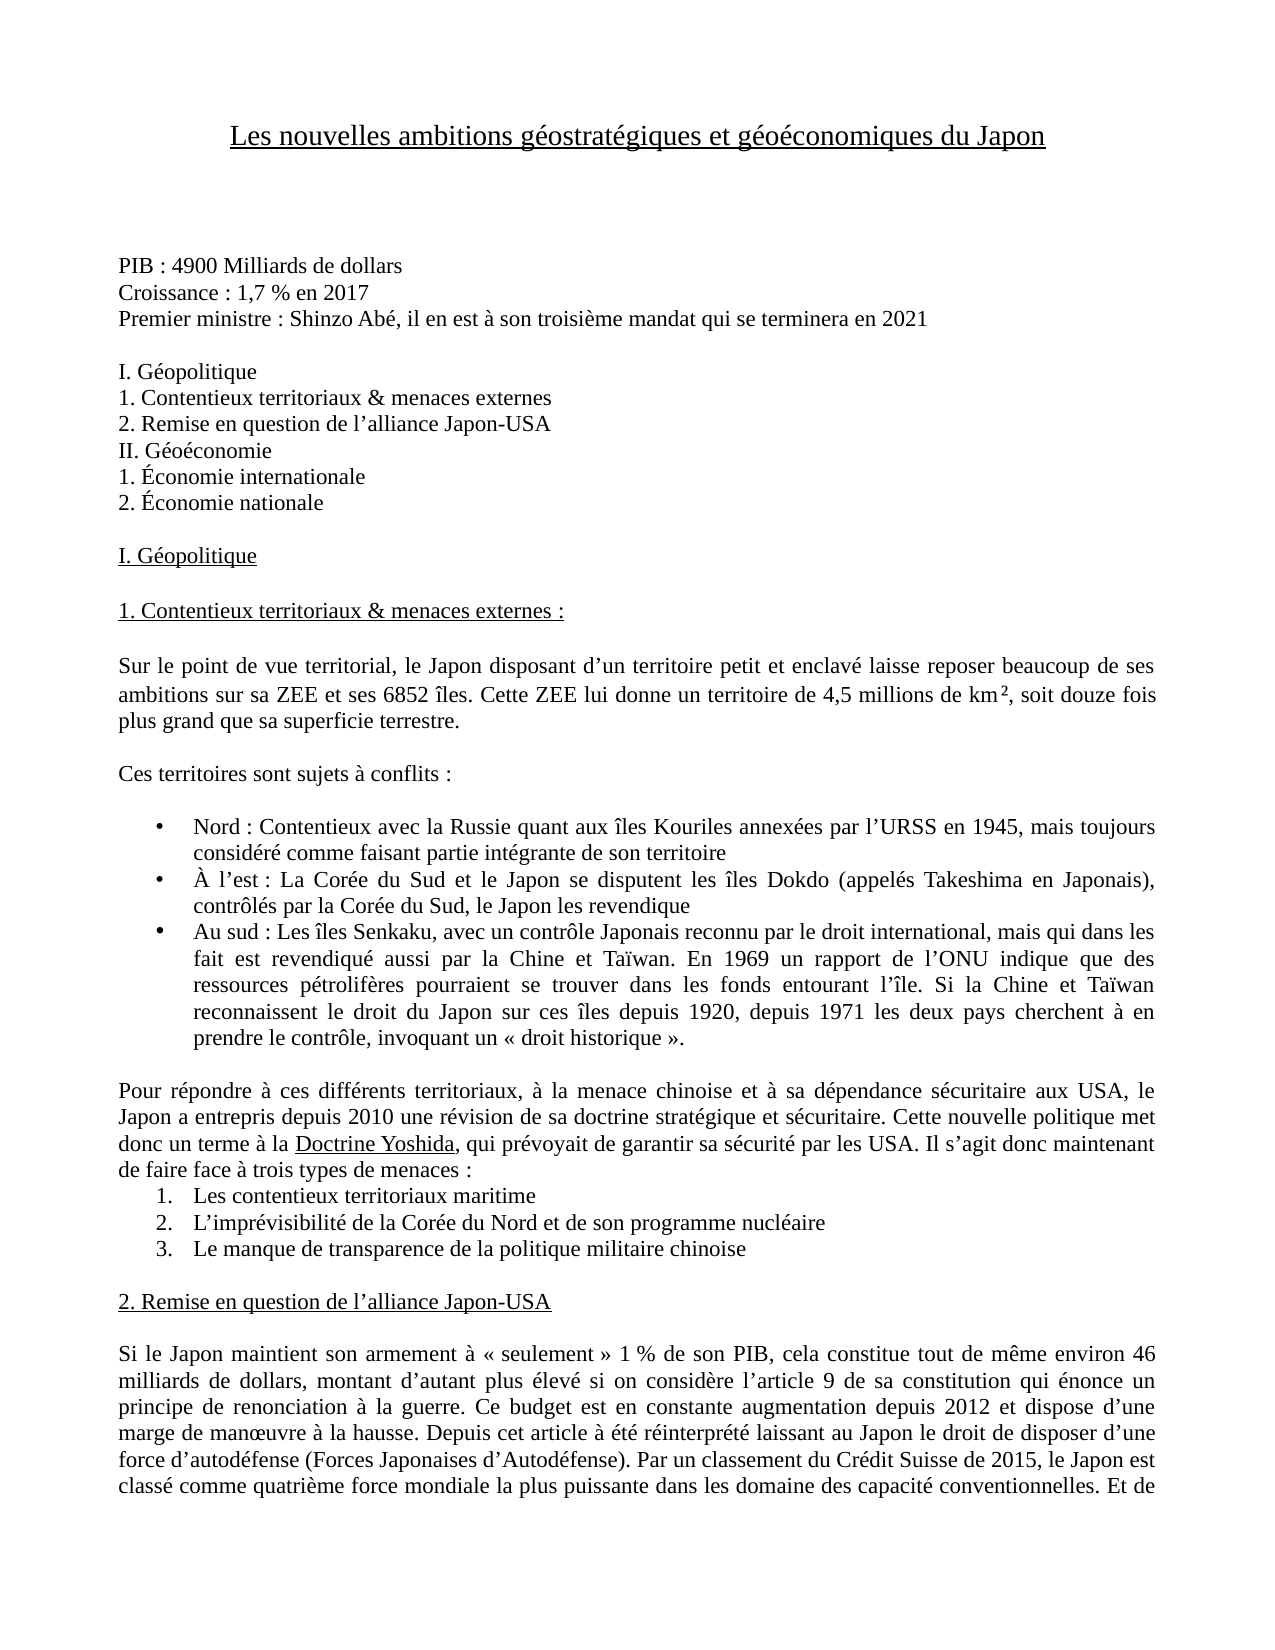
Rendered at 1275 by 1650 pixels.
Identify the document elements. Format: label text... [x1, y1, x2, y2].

text Premier ministre : Shinzo Abé, il en est à son troisième mandat qui se terminera en 2021 [118, 305, 1157, 331]
text 2. Remise en question de l’alliance Japon-USA [118, 410, 1157, 437]
list L’imprévisibilité de la Corée du Nord et de son programme nucléaire [156, 1209, 1157, 1235]
text I. Géopolitique [118, 542, 1157, 568]
text 2. Remise en question de l’alliance Japon-USA [118, 1288, 1157, 1314]
list Au sud : Les îles Senkaku, avec un contrôle Japonais reconnu par le droit international, mais qui dans les fait est revendiqué aussi par la Chine et Taïwan. En 1969 un rapport de l’ONU indique que des ressources pétrolifères pourraient se trouver dans les fonds entourant l’île. Si la Chine et Taïwan reconnaissent le droit du Japon sur ces îles depuis 1920, depuis 1971 les deux pays cherchent à en prendre le contrôle, invoquant un « droit historique ». [156, 918, 1157, 1051]
text PIB : 4900 Milliards de dollars [118, 252, 1157, 279]
text 1. Contentieux territoriaux & menaces externes [118, 384, 1157, 410]
text I. Géopolitique [118, 358, 1157, 384]
text 2. Économie nationale [118, 489, 1157, 516]
text II. Géoéconomie [118, 437, 1157, 463]
text Sur le point de vue territorial, le Japon disposant d’un territoire petit et enclavé laisse reposer beaucoup de ses ambitions sur sa ZEE et ses 6852 îles. Cette ZEE lui donne un territoire de 4,5 millions de km², soit douze fois plus grand que sa superficie terrestre. [118, 652, 1157, 734]
list Le manque de transparence de la politique militaire chinoise [156, 1235, 1157, 1261]
list Les contentieux territoriaux maritime [156, 1182, 1157, 1209]
text 1. Contentieux territoriaux & menaces externes : [118, 597, 1157, 624]
list Nord : Contentieux avec la Russie quant aux îles Kouriles annexées par l’URSS en 1945, mais toujours considéré comme faisant partie intégrante de son territoire [156, 813, 1157, 866]
list À l’est : La Corée du Sud et le Japon se disputent les îles Dokdo (appelés Takeshima en Japonais), contrôlés par la Corée du Sud, le Japon les revendique [156, 866, 1157, 918]
text Les nouvelles ambitions géostratégiques et géoéconomiques du Japon [118, 118, 1157, 152]
text Si le Japon maintient son armement à « seulement » 1 % de son PIB, cela constitue tout de même environ 46 milliards de dollars, montant d’autant plus élevé si on considère l’article 9 de sa constitution qui énonce un principe de renonciation à la guerre. Ce budget est en constante augmentation depuis 2012 et dispose d’une marge de manœuvre à la hausse. Depuis cet article à été réinterprété laissant au Japon le droit de disposer d’une force d’autodéfense (Forces Japonaises d’Autodéfense). Par un classement du Crédit Suisse de 2015, le Japon est classé comme quatrième force mondiale la plus puissante dans les domaine des capacité conventionnelles. Et de [118, 1340, 1157, 1498]
text Pour répondre à ces différents territoriaux, à la menace chinoise et à sa dépendance sécuritaire aux USA, le Japon a entrepris depuis 2010 une révision de sa doctrine stratégique et sécuritaire. Cette nouvelle politique met donc un terme à la Doctrine Yoshida, qui prévoyait de garantir sa sécurité par les USA. Il s’agit donc maintenant de faire face à trois types de menaces : [118, 1077, 1157, 1182]
text 1. Économie internationale [118, 463, 1157, 489]
text Croissance : 1,7 % en 2017 [118, 279, 1157, 305]
text Ces territoires sont sujets à conflits : [118, 760, 1157, 787]
